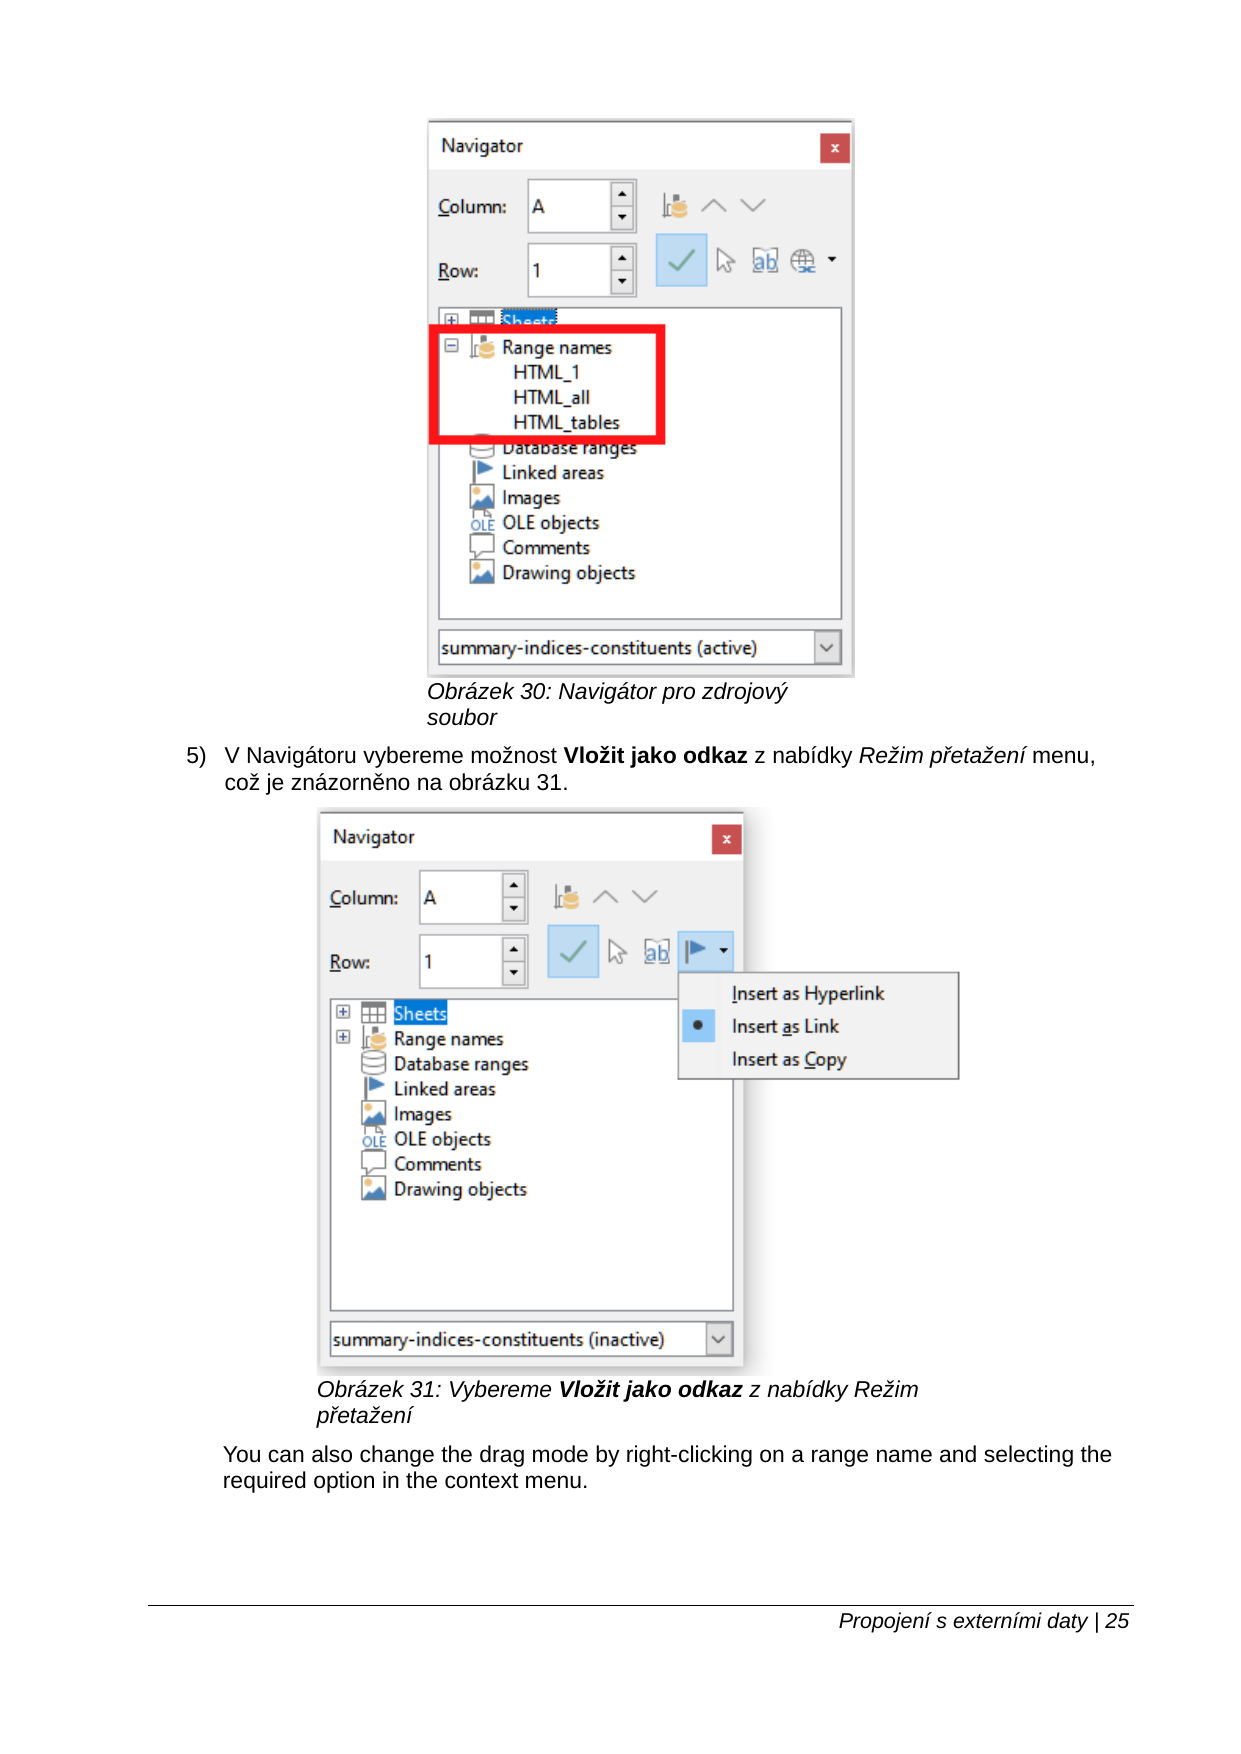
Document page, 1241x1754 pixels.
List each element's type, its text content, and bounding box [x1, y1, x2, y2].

text Obrázek 30: Navigátor pro zdrojový soubor [427, 678, 855, 730]
picture [426, 118, 855, 678]
text Obrázek 31: Vybereme Vložit jako odkaz z nabídky Režim přetažení [317, 1376, 965, 1428]
text You can also change the drag mode by right-clicking on a range name and selecting the required option in the context menu. [223, 1441, 1134, 1493]
list V Navigátoru vybereme možnost Vložit jako odkaz z nabídky Režim přetažení menu, což je znázorněno na obrázku 31. [207, 742, 1134, 795]
picture [316, 807, 965, 1376]
